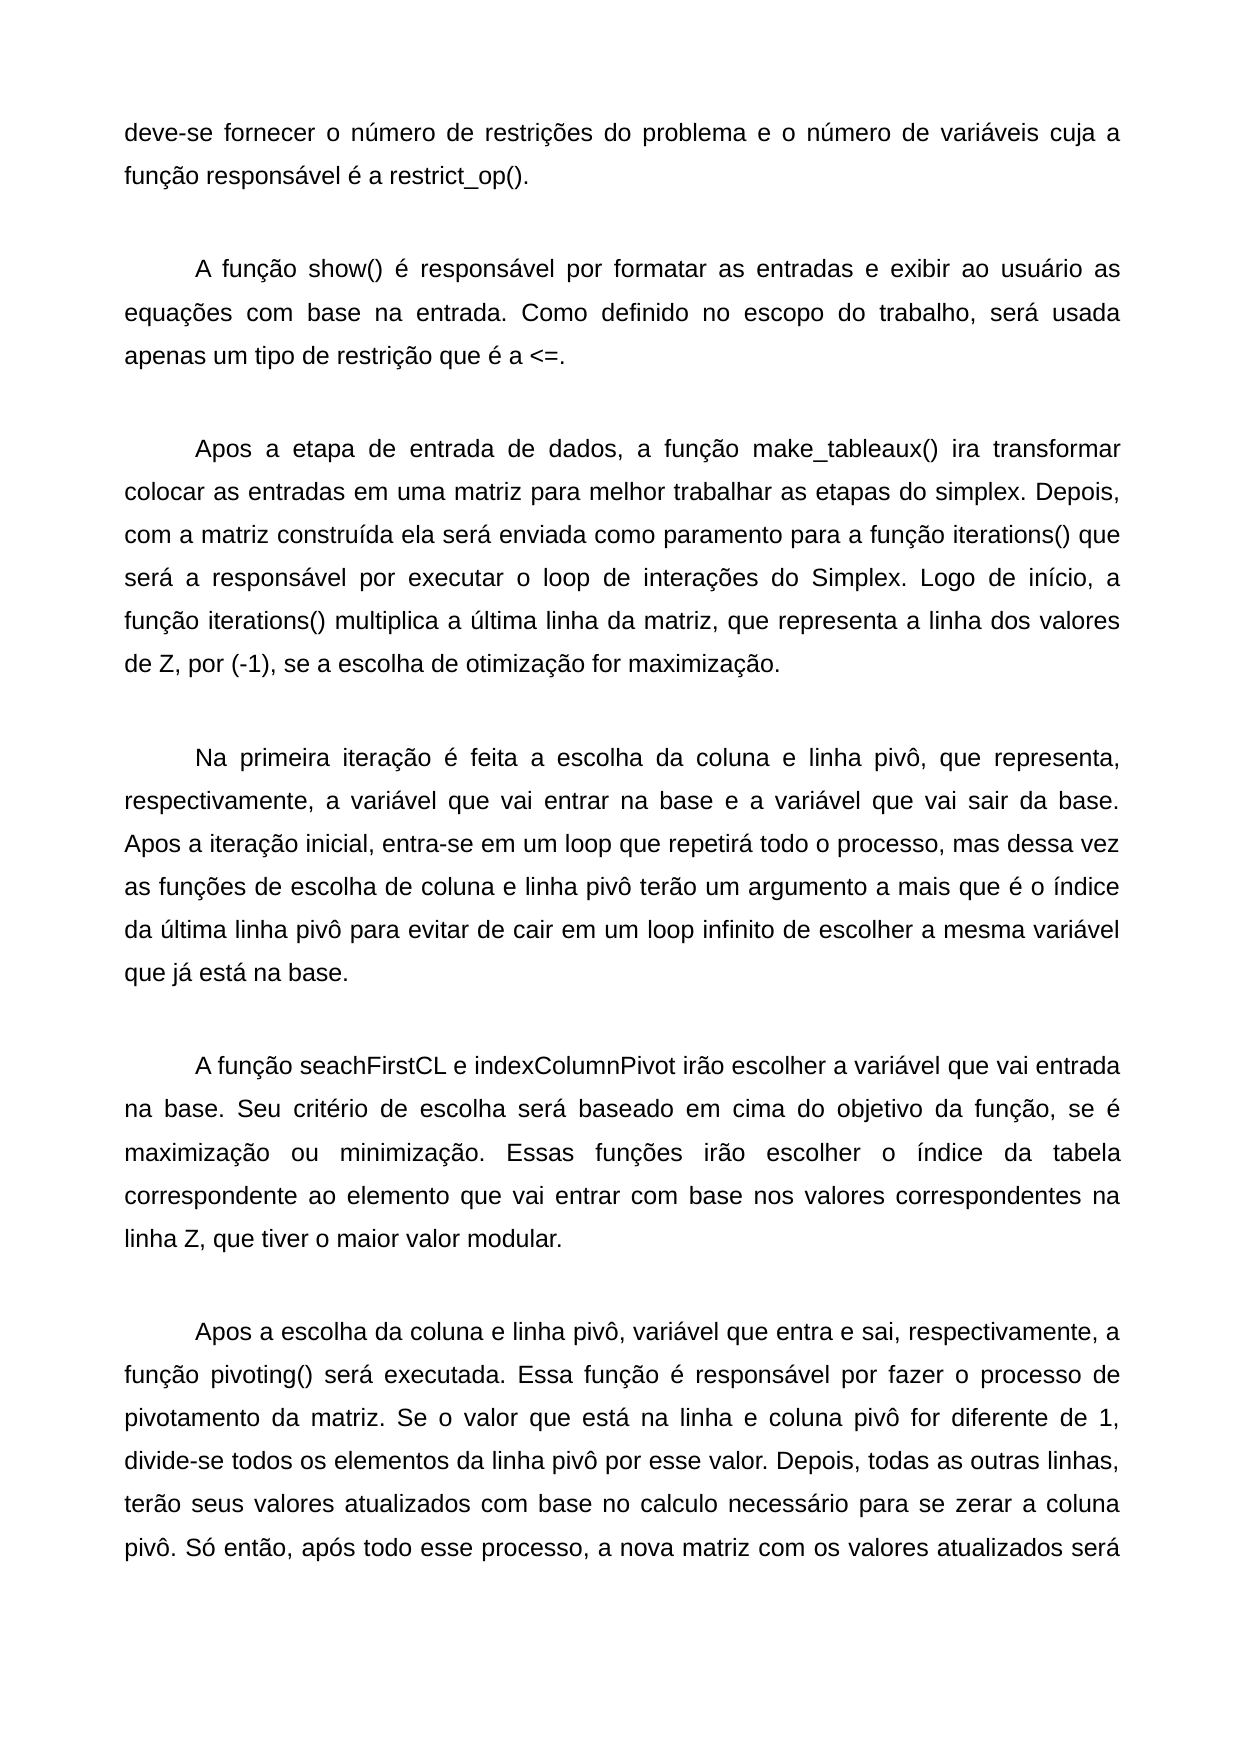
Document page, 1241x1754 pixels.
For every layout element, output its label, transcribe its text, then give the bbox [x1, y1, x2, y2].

text Na primeira iteração é feita a escolha da coluna e linha pivô, que representa, respectivamente, a variável que vai entrar na base e a variável que vai sair da base. Apos a iteração inicial, entra-se em um loop que repetirá todo o processo, mas dessa vez as funções de escolha de coluna e linha pivô terão um argumento a mais que é o índice da última linha pivô para evitar de cair em um loop infinito de escolher a mesma variável que já está na base. [124, 742, 1122, 987]
text A função seachFirstCL e indexColumnPivot irão escolher a variável que vai entrada na base. Seu critério de escolha será baseado em cima do objetivo da função, se é maximização ou minimização. Essas funções irão escolher o índice da tabela correspondente ao elemento que vai entrar com base nos valores correspondentes na linha Z, que tiver o maior valor modular. [124, 1051, 1122, 1252]
text deve-se fornecer o número de restrições do problema e o número de variáveis cuja a função responsável é a restrict_op(). [124, 118, 1122, 190]
text A função show() é responsável por formatar as entradas e exibir ao usuário as equações com base na entrada. Como definido no escopo do trabalho, será usada apenas um tipo de restrição que é a <=. [124, 254, 1122, 369]
text Apos a escolha da coluna e linha pivô, variável que entra e sai, respectivamente, a função pivoting() será executada. Essa função é responsável por fazer o processo de pivotamento da matriz. Se o valor que está na linha e coluna pivô for diferente de 1, divide-se todos os elementos da linha pivô por esse valor. Depois, todas as outras linhas, terão seus valores atualizados com base no calculo necessário para se zerar a coluna pivô. Só então, após todo esse processo, a nova matriz com os valores atualizados será [124, 1317, 1122, 1561]
text Apos a etapa de entrada de dados, a função make_tableaux() ira transformar colocar as entradas em uma matriz para melhor trabalhar as etapas do simplex. Depois, com a matriz construída ela será enviada como paramento para a função iterations() que será a responsável por executar o loop de interações do Simplex. Logo de início, a função iterations() multiplica a última linha da matriz, que representa a linha dos valores de Z, por (-1), se a escolha de otimização for maximização. [124, 434, 1122, 678]
